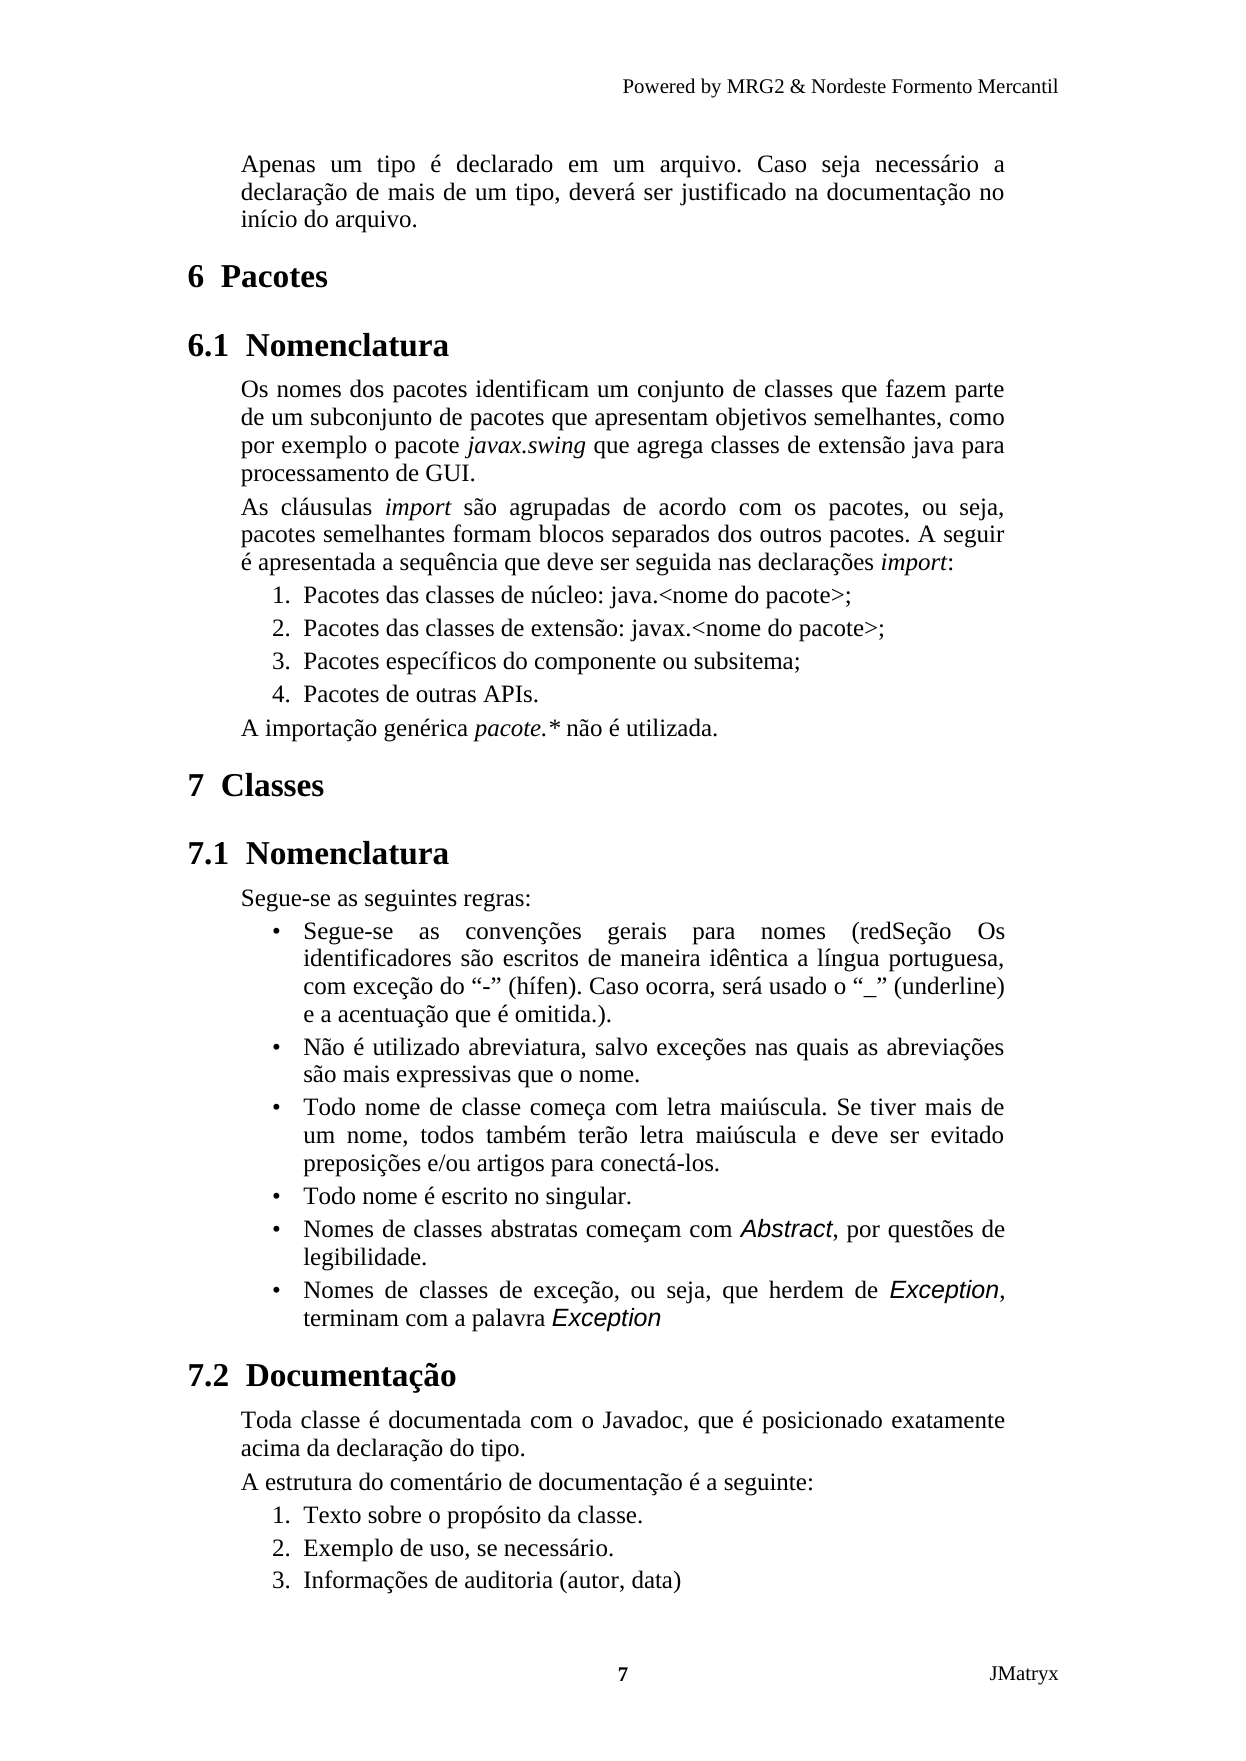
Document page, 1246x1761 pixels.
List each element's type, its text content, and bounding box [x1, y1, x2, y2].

subtitle 7.1 Nomenclatura [187, 834, 1059, 871]
text As cláusulas import são agrupadas de acordo com os pacotes, ou seja, pacotes semelhantes formam blocos separados dos outros pacotes. A seguir é apresentada a sequência que deve ser seguida nas declarações import: [241, 493, 1005, 576]
subtitle 6.1 Nomenclatura [187, 326, 1059, 363]
text 1. Pacotes das classes de núcleo: java.<nome do pacote>; [272, 581, 1005, 609]
text A importação genérica pacote.* não é utilizada. [241, 714, 1005, 741]
text 1. Texto sobre o propósito da classe. [272, 1501, 1005, 1528]
subtitle 7 Classes [187, 766, 1059, 803]
text 3. Informações de auditoria (autor, data) [272, 1567, 1005, 1594]
text 3. Pacotes específicos do componente ou subsitema; [272, 647, 1005, 674]
text • Não é utilizado abreviatura, salvo exceções nas quais as abreviações são mais expressivas que o nome. [272, 1033, 1005, 1088]
text Segue-se as seguintes regras: [241, 884, 1005, 912]
subtitle 6 Pacotes [187, 258, 1059, 295]
text • Segue-se as convenções gerais para nomes (redSeção Os identificadores são escritos de maneira idêntica a língua portuguesa, com exceção do “-” (hífen). Caso ocorra, será usado o “_” (underline) e a acentuação que é omitida.). [272, 917, 1005, 1028]
text Os nomes dos pacotes identificam um conjunto de classes que fazem parte de um subconjunto de pacotes que apresentam objetivos semelhantes, como por exemplo o pacote javax.swing que agrega classes de extensão java para processamento de GUI. [241, 376, 1005, 486]
text Toda classe é documentada com o Javadoc, que é posicionado exatamente acima da declaração do tipo. [241, 1406, 1005, 1462]
text • Nomes de classes de exceção, ou seja, que herdem de Exception, terminam com a palavra Exception [272, 1276, 1005, 1332]
text • Nomes de classes abstratas começam com Abstract, por questões de legibilidade. [272, 1215, 1005, 1271]
subtitle 7.2 Documentação [187, 1357, 1059, 1394]
text • Todo nome é escrito no singular. [272, 1182, 1005, 1209]
text 2. Exemplo de uso, se necessário. [272, 1534, 1005, 1561]
text Apenas um tipo é declarado em um arquivo. Caso seja necessário a declaração de mais de um tipo, deverá ser justificado na documentação no início do arquivo. [241, 150, 1005, 233]
text 2. Pacotes das classes de extensão: javax.<nome do pacote>; [272, 614, 1005, 642]
text • Todo nome de classe começa com letra maiúscula. Se tiver mais de um nome, todos também terão letra maiúscula e deve ser evitado preposições e/ou artigos para conectá-los. [272, 1093, 1005, 1177]
text 4. Pacotes de outras APIs. [272, 680, 1005, 707]
text A estrutura do comentário de documentação é a seguinte: [241, 1468, 1005, 1496]
